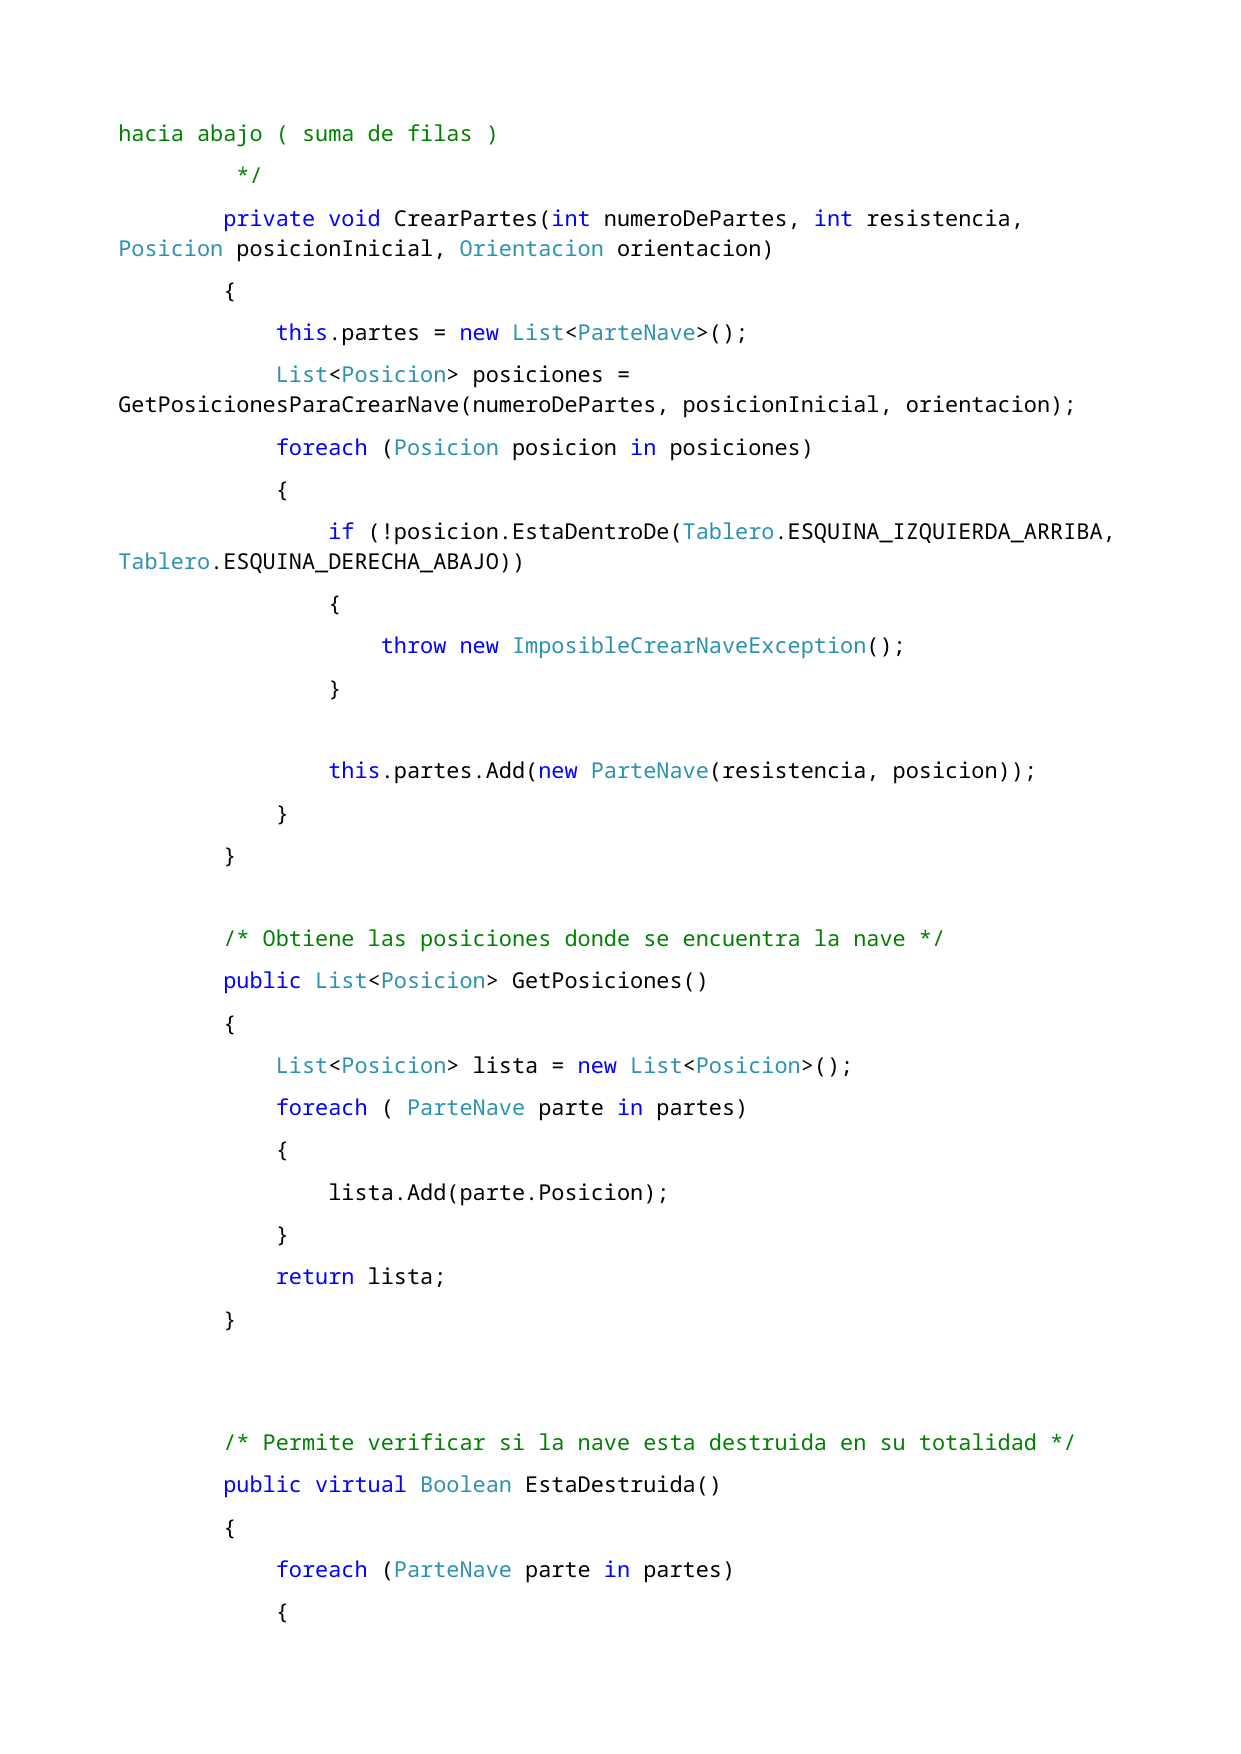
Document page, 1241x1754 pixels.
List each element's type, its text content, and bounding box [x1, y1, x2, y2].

text { [118, 1007, 1122, 1037]
text /* Permite verificar si la nave esta destruida en su totalidad */ [118, 1427, 1122, 1457]
text } [118, 798, 1122, 828]
text */ [118, 160, 1122, 190]
text /* Obtiene las posiciones donde se encuentra la nave */ [118, 923, 1122, 953]
text foreach ( ParteNave parte in partes) [118, 1092, 1122, 1122]
text { [118, 1134, 1122, 1164]
text List<Posicion> lista = new List<Posicion>(); [118, 1050, 1122, 1079]
text { [118, 275, 1122, 304]
text public virtual Boolean EstaDestruida() [118, 1469, 1122, 1499]
text public List<Posicion> GetPosiciones() [118, 965, 1122, 995]
text foreach (ParteNave parte in partes) [118, 1554, 1122, 1583]
text if (!posicion.EstaDentroDe(Tablero.ESQUINA_IZQUIERDA_ARRIBA, Tablero.ESQUINA_DERECHA_ABAJO)) [118, 516, 1122, 576]
text } [118, 1219, 1122, 1249]
text this.partes = new List<ParteNave>(); [118, 317, 1122, 347]
text this.partes.Add(new ParteNave(resistencia, posicion)); [118, 756, 1122, 785]
text List<Posicion> posiciones = GetPosicionesParaCrearNave(numeroDePartes, posicionInicial, orientacion); [118, 359, 1122, 419]
text foreach (Posicion posicion in posiciones) [118, 431, 1122, 461]
text { [118, 1596, 1122, 1626]
text private void CrearPartes(int numeroDePartes, int resistencia, Posicion posicionInicial, Orientacion orientacion) [118, 203, 1122, 262]
text hacia abajo ( suma de filas ) [118, 118, 1122, 148]
text throw new ImposibleCrearNaveException(); [118, 630, 1122, 660]
text } [118, 840, 1122, 870]
text { [118, 1511, 1122, 1541]
text { [118, 588, 1122, 618]
text return lista; [118, 1261, 1122, 1291]
text } [118, 673, 1122, 702]
text { [118, 474, 1122, 503]
text lista.Add(parte.Posicion); [118, 1177, 1122, 1206]
text } [118, 1303, 1122, 1333]
